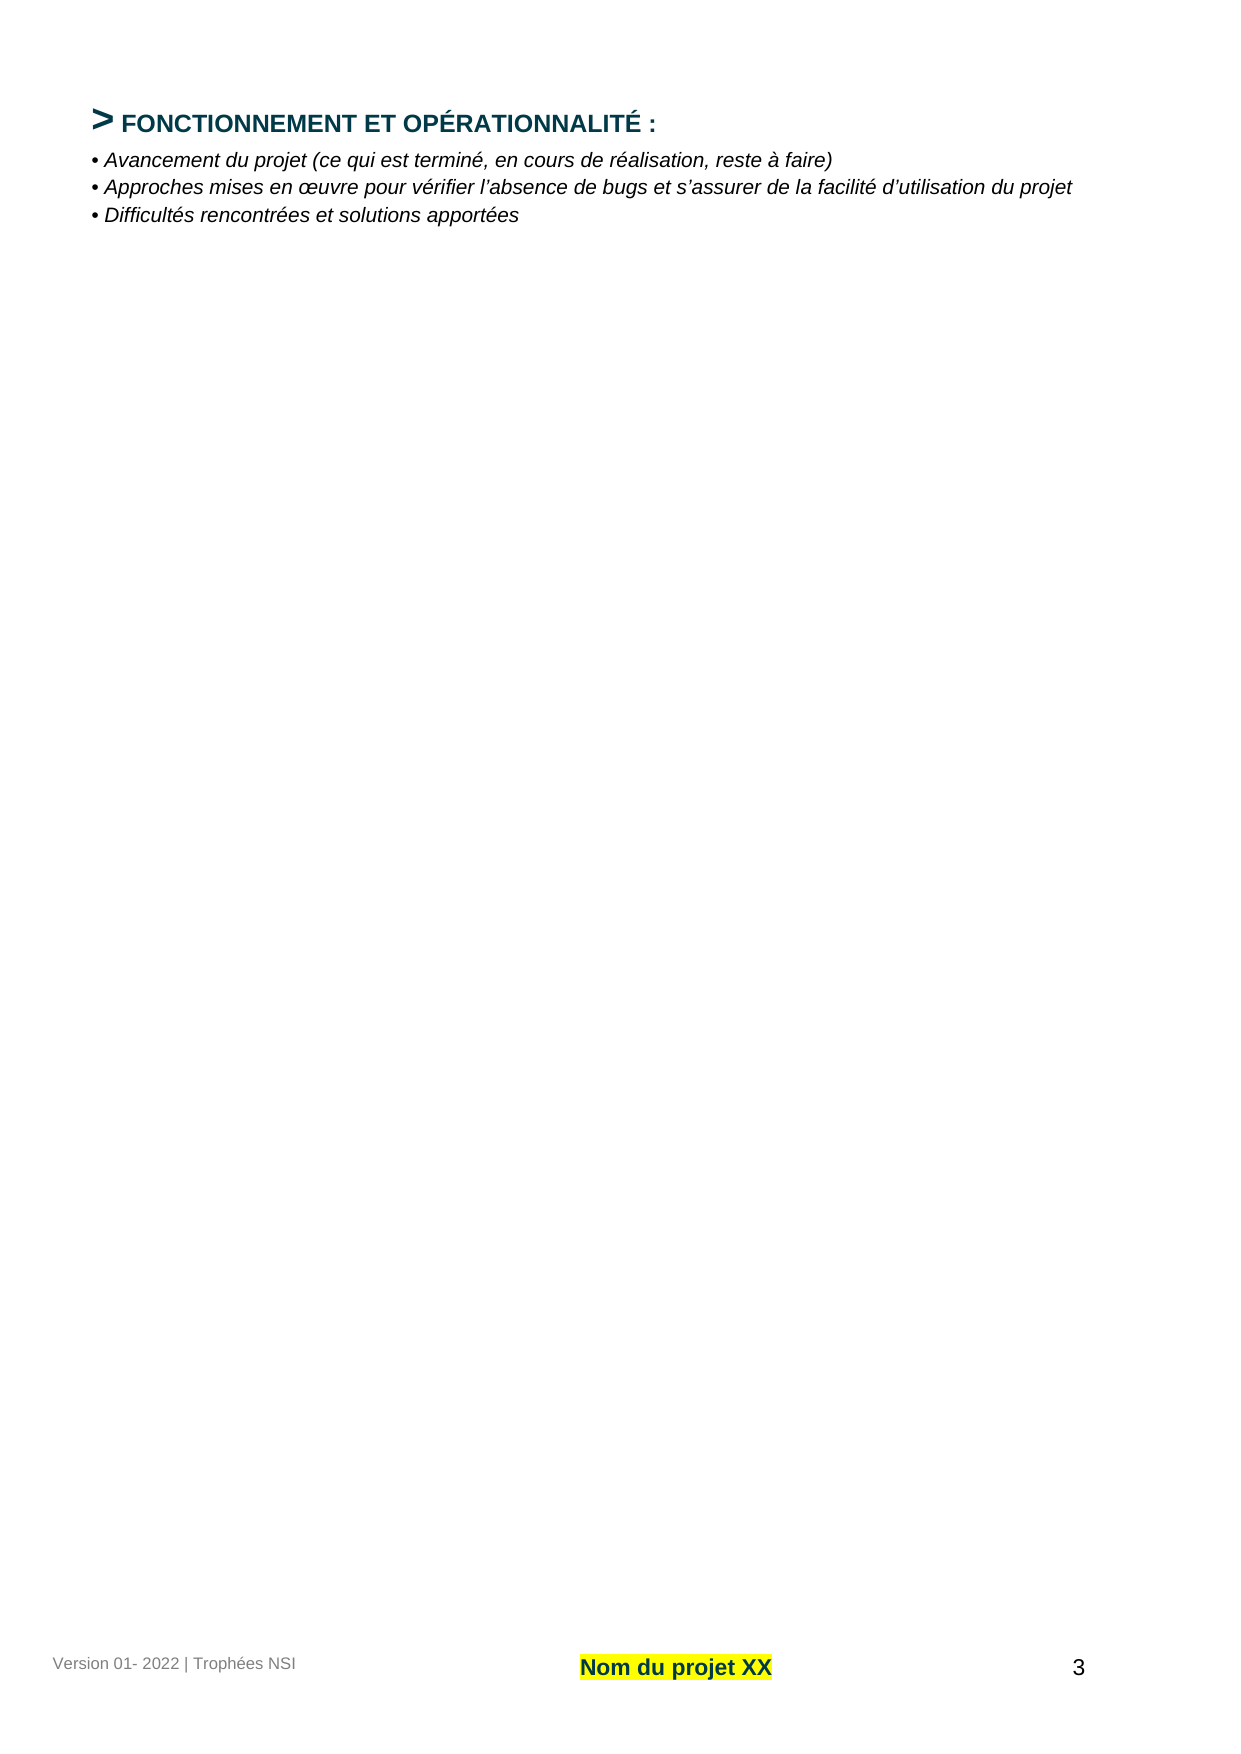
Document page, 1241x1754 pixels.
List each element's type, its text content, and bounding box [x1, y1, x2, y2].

text • Difficultés rencontrées et solutions apportées [91, 202, 1149, 226]
text > FONCTIONNEMENT ET OPÉRATIONNALITÉ : [91, 95, 1149, 141]
text • Approches mises en œuvre pour vérifier l’absence de bugs et s’assurer de la facilité d’utilisation du projet [91, 175, 1149, 199]
text • Avancement du projet (ce qui est terminé, en cours de réalisation, reste à faire) [91, 147, 1149, 171]
